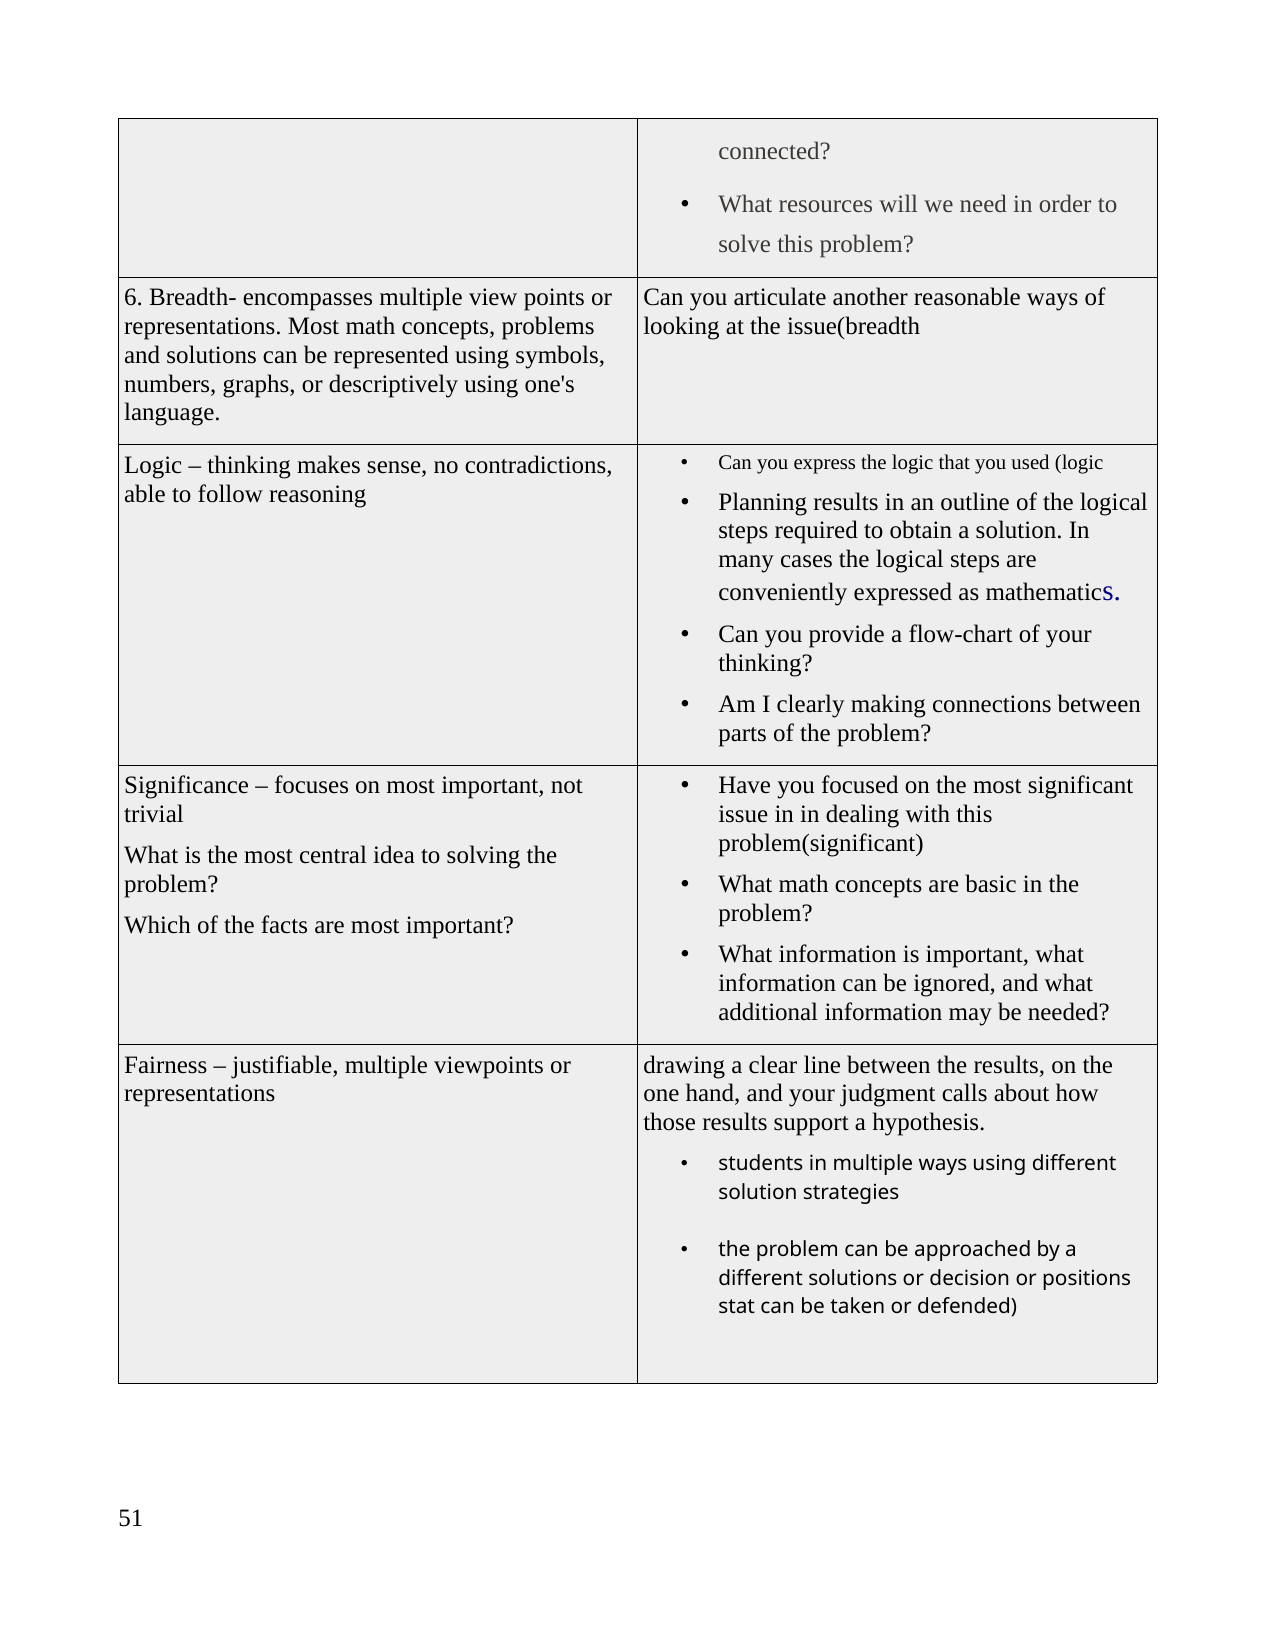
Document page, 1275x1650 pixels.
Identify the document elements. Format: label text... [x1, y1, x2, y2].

table_cell What makes this a difficult problem? What concepts are involved in solving this problem? How are the concepts connected? What resources will we need in order to solve this problem? [638, 119, 1157, 277]
table_cell Fairness – justifiable, multiple viewpoints or representations [119, 1045, 637, 1383]
table_cell Can you express the logic that you used (logic Planning results in an outline of the logical steps required to obtain a solution. In many cases the logical steps are conveniently expressed as mathematics. Can you provide a flow-chart of your thinking? Am I clearly making connections between parts of the problem? [638, 445, 1157, 765]
table_cell Logic – thinking makes sense, no contradictions, able to follow reasoning [119, 445, 637, 765]
table_cell 6. Breadth- encompasses multiple view points or representations. Most math concepts, problems and solutions can be represented using symbols, numbers, graphs, or descriptively using one's language. [119, 278, 637, 444]
table_cell [119, 119, 637, 277]
table_cell Have you focused on the most significant issue in in dealing with this problem(significant) What math concepts are basic in the problem? What information is important, what information can be ignored, and what additional information may be needed? [638, 766, 1157, 1044]
table_cell Significance – focuses on most important, not trivial What is the most central idea to solving the problem? Which of the facts are most important? [119, 766, 637, 1044]
table_cell drawing a clear line between the results, on the one hand, and your judgment calls about how those results support a hypothesis. students in multiple ways using different solution strategies the problem can be approached by a different solutions or decision or positions stat can be taken or defended) [638, 1045, 1157, 1383]
table_cell Can you articulate another reasonable ways of looking at the issue(breadth [638, 278, 1157, 444]
